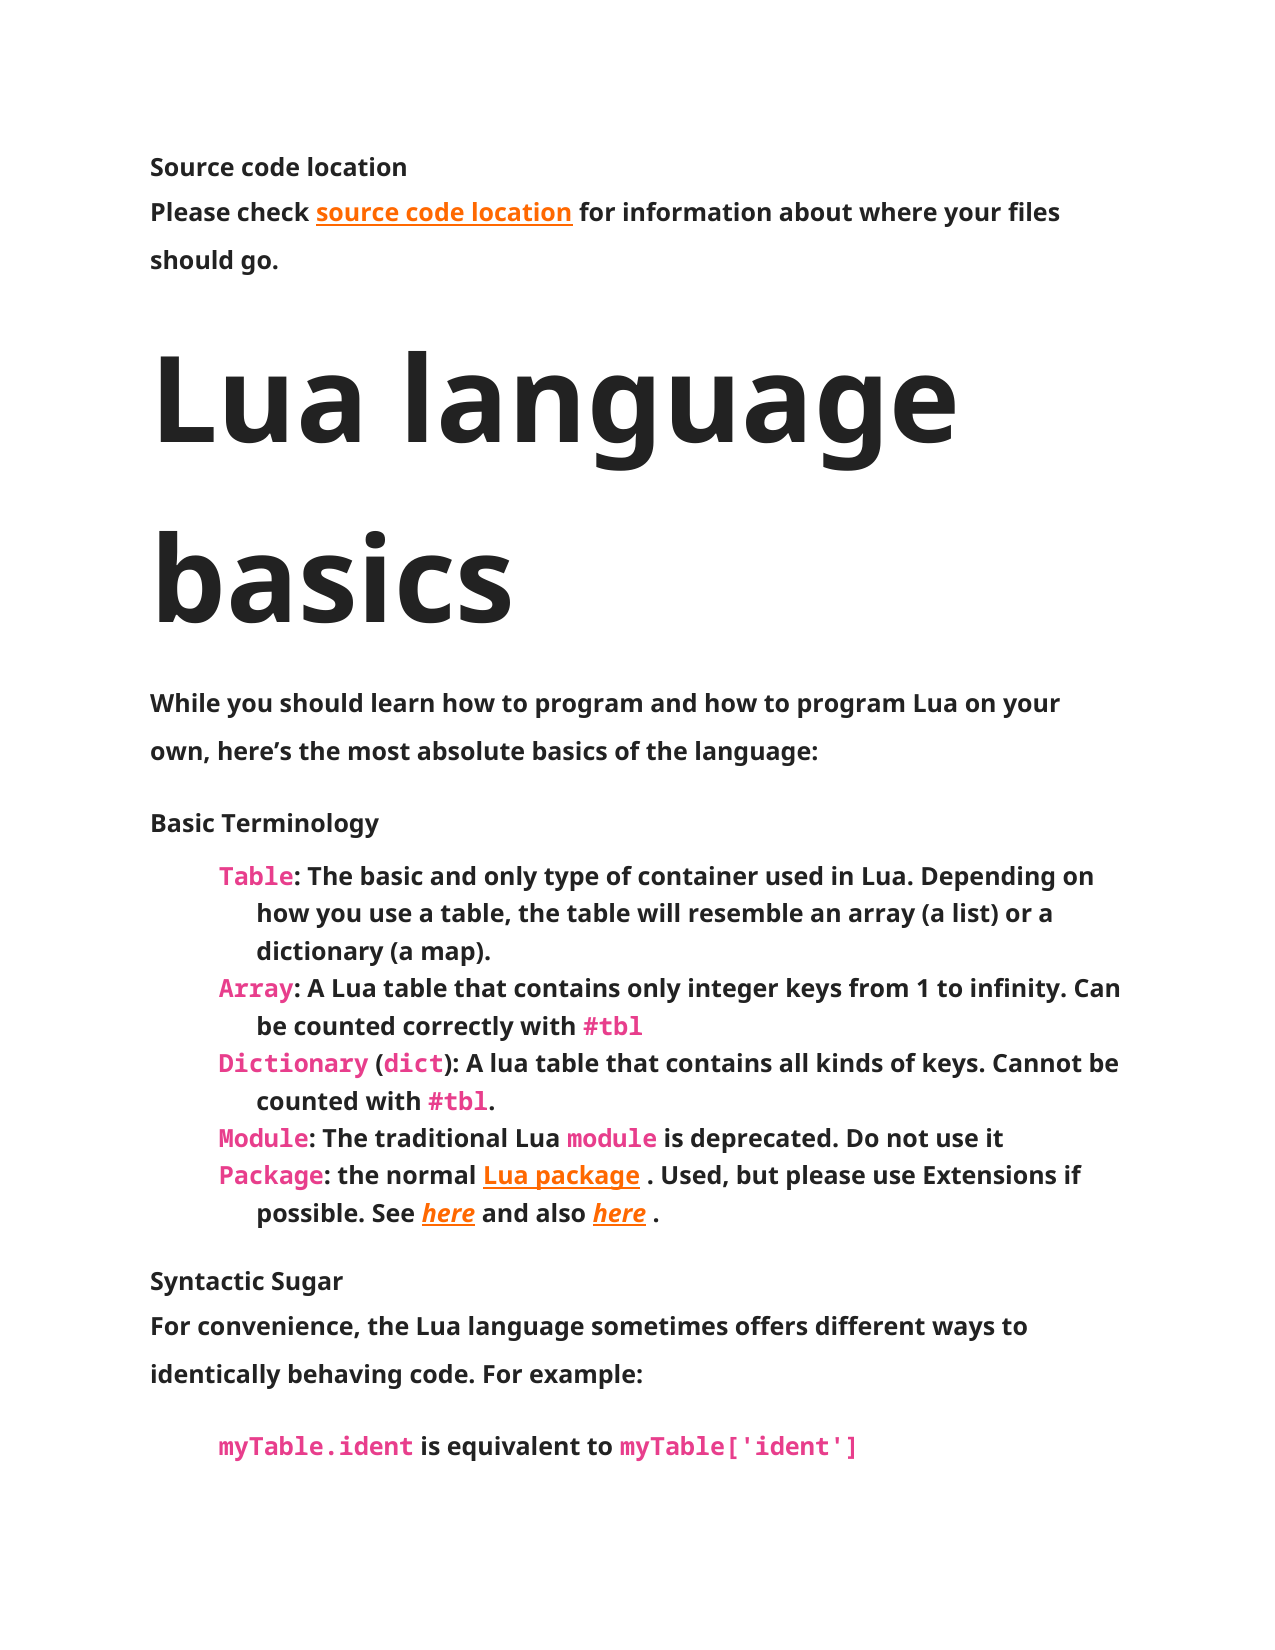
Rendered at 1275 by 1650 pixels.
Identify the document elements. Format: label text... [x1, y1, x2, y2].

subtitle Table: The basic and only type of container used in Lua. Depending on how you use a table, the table will resemble an array (a list) or a dictionary (a map). [219, 859, 1125, 968]
subtitle While you should learn how to program and how to program Lua on your own, here’s the most absolute basics of the language: [150, 686, 1125, 767]
subtitle Basic Terminology [150, 805, 1125, 839]
subtitle Syntactic Sugar [150, 1264, 1125, 1298]
subtitle Package: the normal Lua package . Used, but please use Extensions if possible. See here and also here . [219, 1158, 1125, 1229]
subtitle Array: A Lua table that contains only integer keys from 1 to infinity. Can be counted correctly with #tbl [219, 971, 1125, 1042]
subtitle Module: The traditional Lua module is deprecated. Do not use it [219, 1121, 1125, 1154]
subtitle Please check source code location for information about where your files should go. [150, 195, 1125, 276]
subtitle myTable.ident is equivalent to myTable['ident'] [219, 1428, 1125, 1463]
subtitle Source code location [150, 150, 1125, 184]
subtitle Dictionary (dict): A lua table that contains all kinds of keys. Cannot be counted with #tbl. [219, 1046, 1125, 1117]
subtitle Lua language basics [150, 314, 1125, 657]
subtitle For convenience, the Lua language sometimes offers different ways to identically behaving code. For example: [150, 1309, 1125, 1390]
